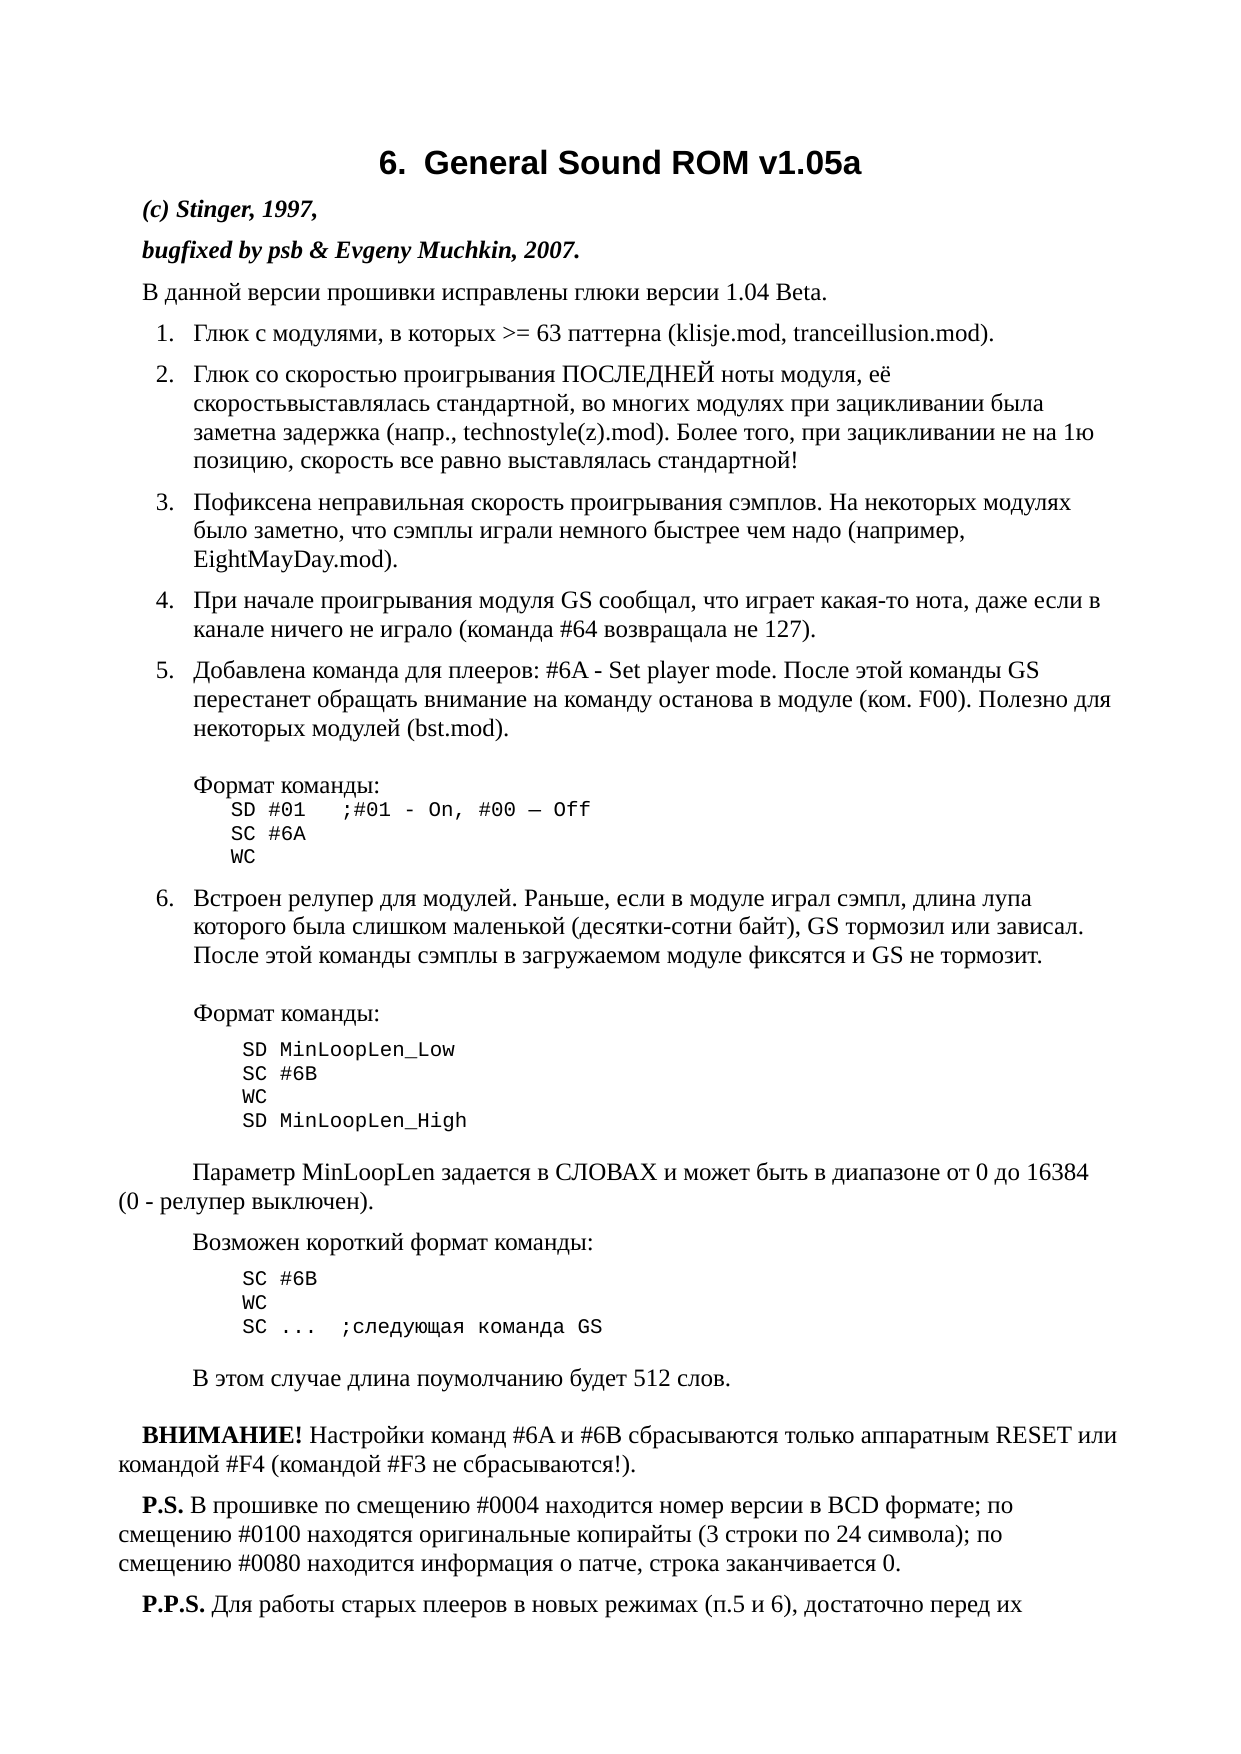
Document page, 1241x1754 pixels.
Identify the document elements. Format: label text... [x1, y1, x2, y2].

text В данной версии прошивки исправлены глюки версии 1.04 Beta. [118, 277, 1122, 306]
text Возможен короткий формат команды: [118, 1227, 1122, 1256]
text WC [118, 1292, 1122, 1316]
list Встроен релупер для модулей. Раньше, если в модуле играл сэмпл, длина лупа которого была слишком маленькой (десятки-сотни байт), GS тормозил или зависал. После этой команды сэмплы в загружаемом модуле фиксятся и GS не тормозит. Формат команды: [156, 883, 1122, 1026]
text SD MinLoopLen_Low [118, 1039, 1122, 1063]
text bugfixed by psb & Evgeny Muchkin, 2007. [118, 236, 1122, 264]
text WC [118, 1086, 1122, 1110]
text Параметр MinLoopLen задается в СЛОВАХ и может быть в диапазоне от 0 до 16384 (0 - релупер выключен). [118, 1157, 1122, 1215]
subtitle General Sound ROM v1.05a [118, 143, 1122, 182]
text В этом случае длина поумолчанию будет 512 слов. [117, 1363, 1122, 1392]
list Глюк с модулями, в которых >= 63 паттерна (klisje.mod, tranceillusion.mod). [156, 318, 1122, 347]
text P.S. В прошивке по смещению #0004 находится номер версии в BCD формате; по смещению #0100 находятся оригинальные копирайты (3 строки по 24 символа); по смещению #0080 находится информация о патче, строка заканчивается 0. [118, 1491, 1122, 1577]
text P.P.S. Для работы старых плееров в новых режимах (п.5 и 6), достаточно перед их [118, 1589, 1122, 1618]
list Глюк со скоростью проигрывания ПОСЛЕДНЕЙ ноты модуля, её скоростьвыставлялась стандартной, во многих модулях при зацикливании была заметна задержка (напр., technostyle(z).mod). Более того, при зацикливании не на 1ю позицию, скорость все равно выставлялась стандартной! [156, 359, 1122, 474]
text SC #6B [118, 1268, 1122, 1292]
list Пофиксена неправильная скорость проигрывания сэмплов. На некоторых модулях было заметно, что сэмплы играли немного быстрее чем надо (например, EightMayDay.mod). [156, 487, 1122, 573]
text (с) Stinger, 1997, [118, 194, 1122, 223]
text ВНИМАНИЕ! Настройки команд #6A и #6B сбрасываются только аппаратным RESET или командой #F4 (командой #F3 не сбрасываются!). [118, 1421, 1122, 1478]
list При начале проигрывания модуля GS сообщал, что играет какая-то нота, даже если в канале ничего не играло (команда #64 возвращала не 127). [156, 586, 1122, 643]
text SC ... ;следующая команда GS [118, 1316, 1122, 1339]
text SC #6B [118, 1063, 1122, 1086]
text SD MinLoopLen_High [118, 1110, 1122, 1133]
list Добавлена команда для плееров: #6A - Set player mode. После этой команды GS перестанет обращать внимание на команду останова в модуле (ком. F00). Полезно для некоторых модулей (bst.mod). Формат команды: SD #01 ;#01 - On, #00 — Off SC #6A WC [156, 656, 1122, 870]
